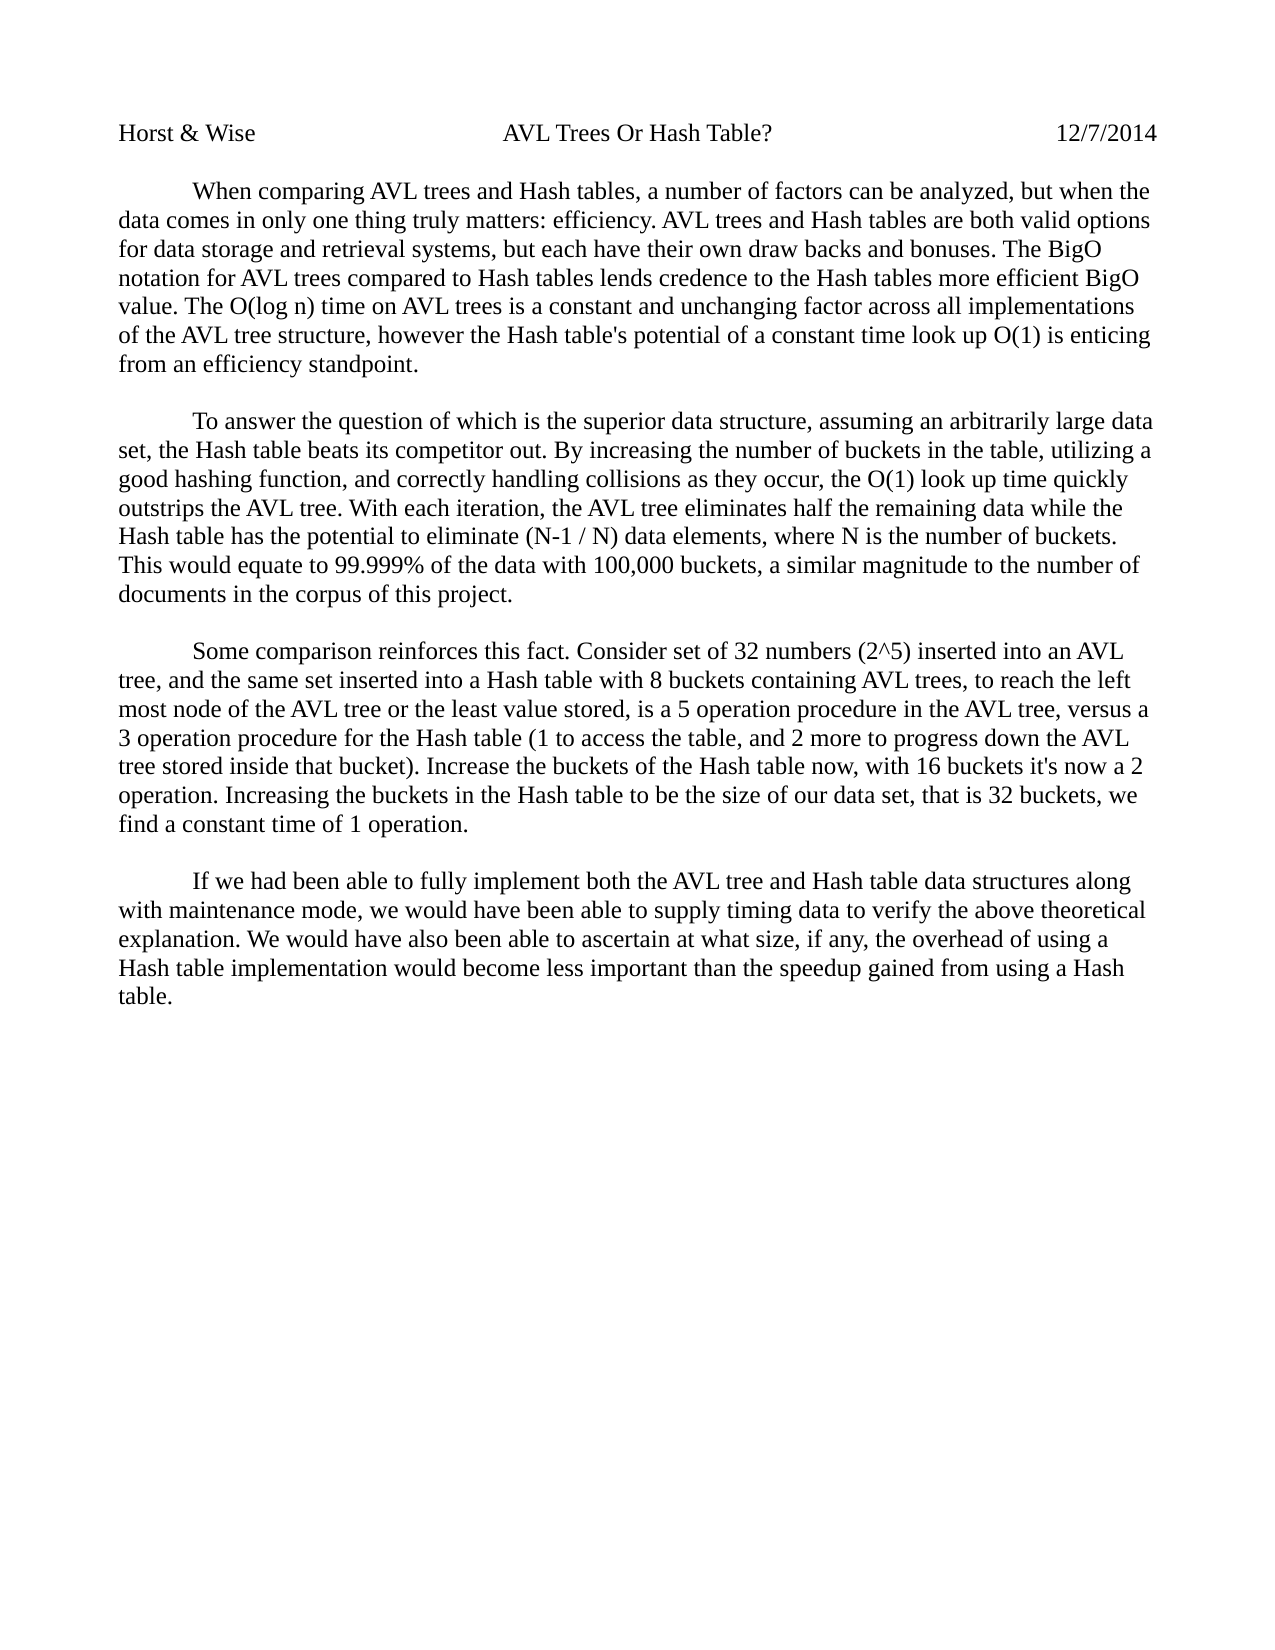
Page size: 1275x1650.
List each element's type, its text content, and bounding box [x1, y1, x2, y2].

text When comparing AVL trees and Hash tables, a number of factors can be analyzed, but when the data comes in only one thing truly matters: efficiency. AVL trees and Hash tables are both valid options for data storage and retrieval systems, but each have their own draw backs and bonuses. The BigO notation for AVL trees compared to Hash tables lends credence to the Hash tables more efficient BigO value. The O(log n) time on AVL trees is a constant and unchanging factor across all implementations of the AVL tree structure, however the Hash table's potential of a constant time look up O(1) is enticing from an efficiency standpoint. [118, 176, 1157, 378]
text If we had been able to fully implement both the AVL tree and Hash table data structures along with maintenance mode, we would have been able to supply timing data to verify the above theoretical explanation. We would have also been able to ascertain at what size, if any, the overhead of using a Hash table implementation would become less important than the speedup gained from using a Hash table. [118, 866, 1157, 1010]
text Some comparison reinforces this fact. Consider set of 32 numbers (2^5) inserted into an AVL tree, and the same set inserted into a Hash table with 8 buckets containing AVL trees, to reach the left most node of the AVL tree or the least value stored, is a 5 operation procedure in the AVL tree, versus a 3 operation procedure for the Hash table (1 to access the table, and 2 more to progress down the AVL tree stored inside that bucket). Increase the buckets of the Hash table now, with 16 buckets it's now a 2 operation. Increasing the buckets in the Hash table to be the size of our data set, that is 32 buckets, we find a constant time of 1 operation. [118, 636, 1157, 838]
text To answer the question of which is the superior data structure, assuming an arbitrarily large data set, the Hash table beats its competitor out. By increasing the number of buckets in the table, utilizing a good hashing function, and correctly handling collisions as they occur, the O(1) look up time quickly outstrips the AVL tree. With each iteration, the AVL tree eliminates half the remaining data while the Hash table has the potential to eliminate (N-1 / N) data elements, where N is the number of buckets. This would equate to 99.999% of the data with 100,000 buckets, a similar magnitude to the number of documents in the corpus of this project. [118, 406, 1157, 608]
